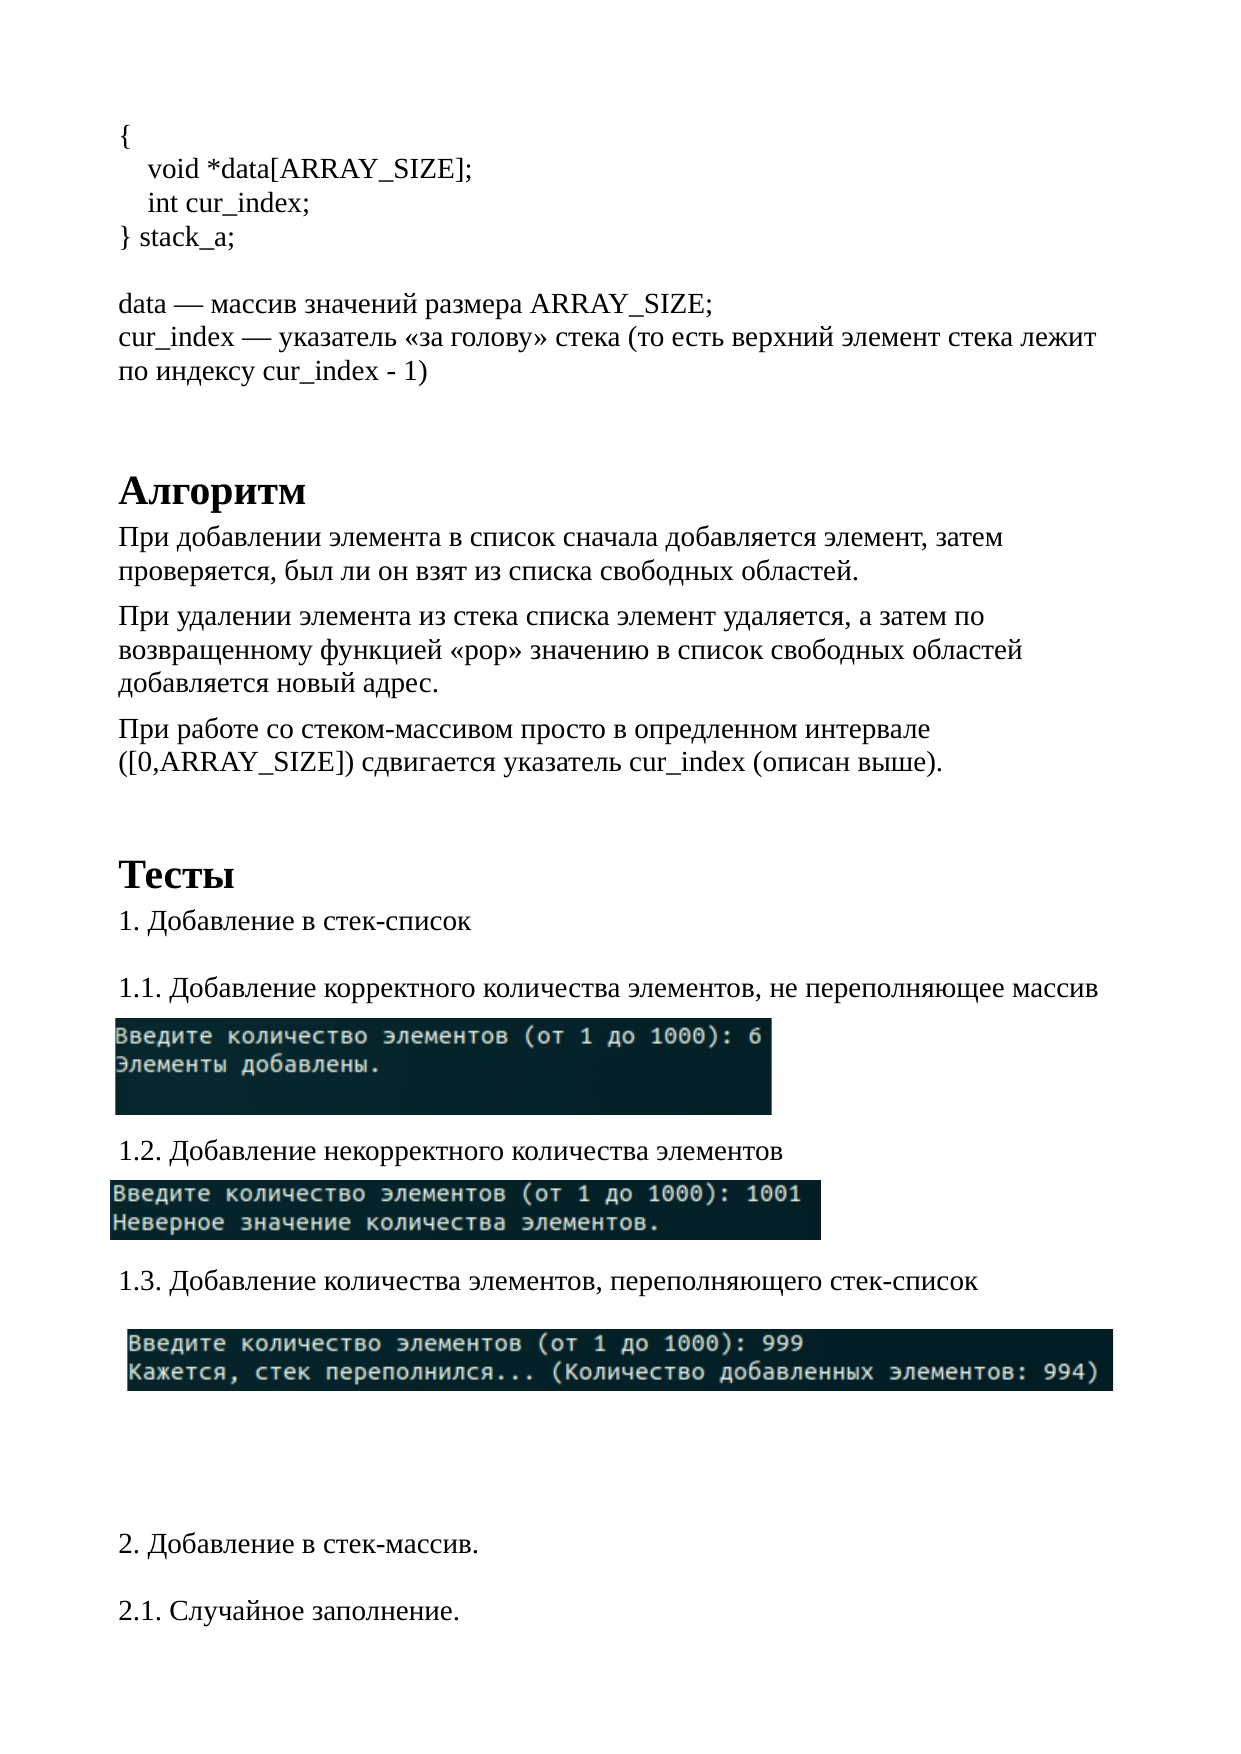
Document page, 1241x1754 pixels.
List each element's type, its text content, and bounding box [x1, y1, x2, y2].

text При добавлении элемента в список сначала добавляется элемент, затем проверяется, был ли он взят из списка свободных областей. [118, 519, 1122, 586]
text } stack_a; [118, 219, 1122, 252]
text 1.2. Добавление некорректного количества элементов [118, 1133, 1122, 1167]
text cur_index — указатель «за голову» стека (то есть верхний элемент стека лежит по индексу cur_index - 1) [118, 319, 1122, 386]
text При удалении элемента из стека списка элемент удаляется, а затем по возвращенному функцией «pop» значению в список свободных областей добавляется новый адрес. [118, 598, 1122, 699]
text { [118, 118, 1122, 152]
text Алгоритм [118, 465, 1122, 513]
text 1. Добавление в стек-список [118, 903, 1122, 937]
text Тесты [118, 849, 1122, 897]
text 1.1. Добавление корректного количества элементов, не переполняющее массив [118, 970, 1122, 1004]
text 2.1. Случайное заполнение. [118, 1593, 1122, 1627]
text void *data[ARRAY_SIZE]; [118, 152, 1122, 185]
text При работе со стеком-массивом просто в опредленном интервале ([0,ARRAY_SIZE]) сдвигается указатель cur_index (описан выше). [118, 711, 1122, 778]
text 1.3. Добавление количества элементов, переполняющего стек-список [118, 1263, 1122, 1296]
text data — массив значений размера ARRAY_SIZE; [118, 286, 1122, 319]
text int cur_index; [118, 185, 1122, 219]
text 2. Добавление в стек-массив. [118, 1526, 1122, 1560]
